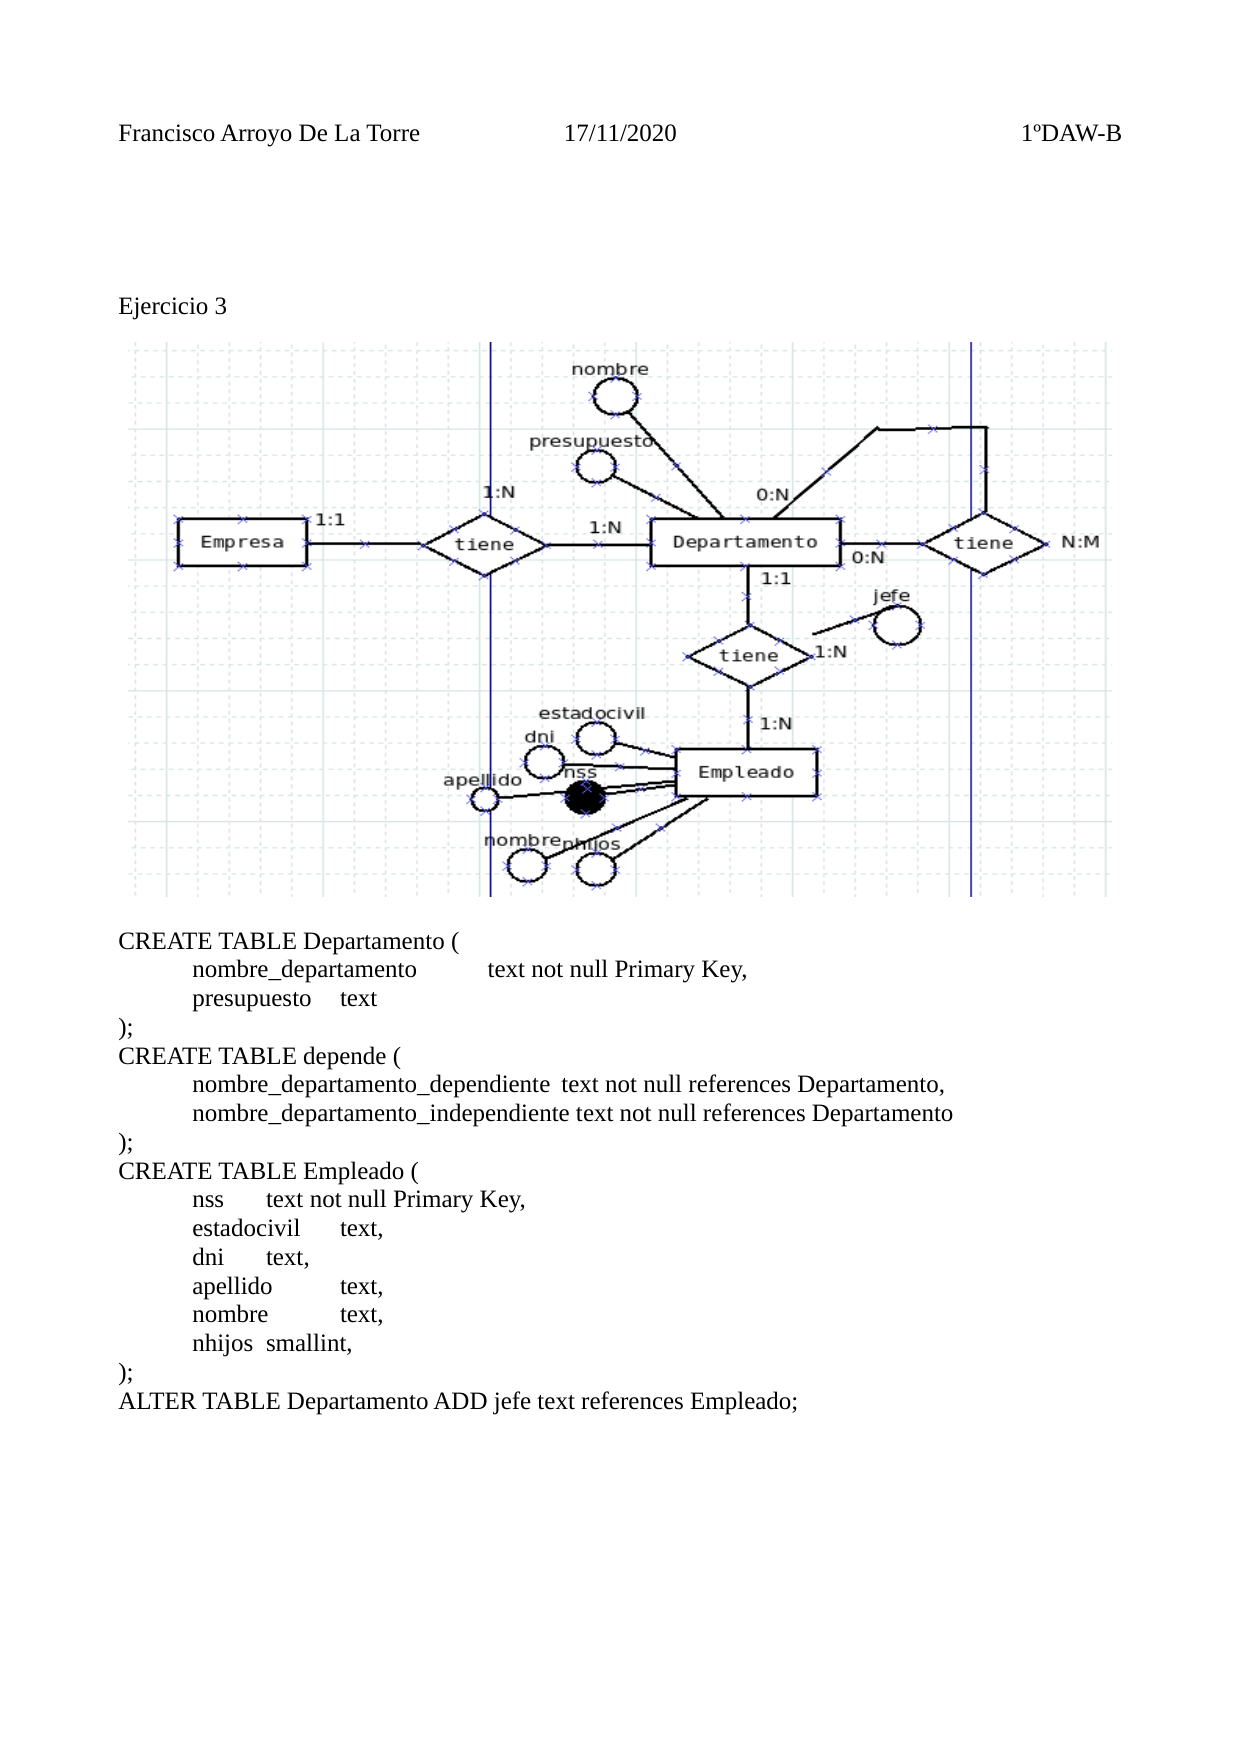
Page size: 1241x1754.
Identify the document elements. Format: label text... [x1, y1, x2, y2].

text nombre_departamento text not null Primary Key, [118, 954, 1122, 983]
text CREATE TABLE Empleado ( [118, 1156, 1122, 1184]
text nhijos smallint, [118, 1328, 1122, 1357]
text dni text, [118, 1242, 1122, 1271]
text Ejercicio 3 [118, 291, 1122, 320]
text nombre_departamento_dependiente text not null references Departamento, [118, 1069, 1122, 1098]
text estadocivil text, [118, 1213, 1122, 1242]
text ); [118, 1012, 1122, 1041]
text nombre_departamento_independiente text not null references Departamento [118, 1098, 1122, 1127]
text ALTER TABLE Departamento ADD jefe text references Empleado; [118, 1386, 1122, 1414]
picture [127, 342, 1113, 897]
text nombre text, [118, 1299, 1122, 1328]
text nss text not null Primary Key, [118, 1184, 1122, 1213]
text CREATE TABLE depende ( [118, 1041, 1122, 1069]
text CREATE TABLE Departamento ( [118, 926, 1122, 954]
text presupuesto text [118, 983, 1122, 1012]
text ); [118, 1357, 1122, 1386]
text apellido text, [118, 1271, 1122, 1299]
text ); [118, 1127, 1122, 1156]
